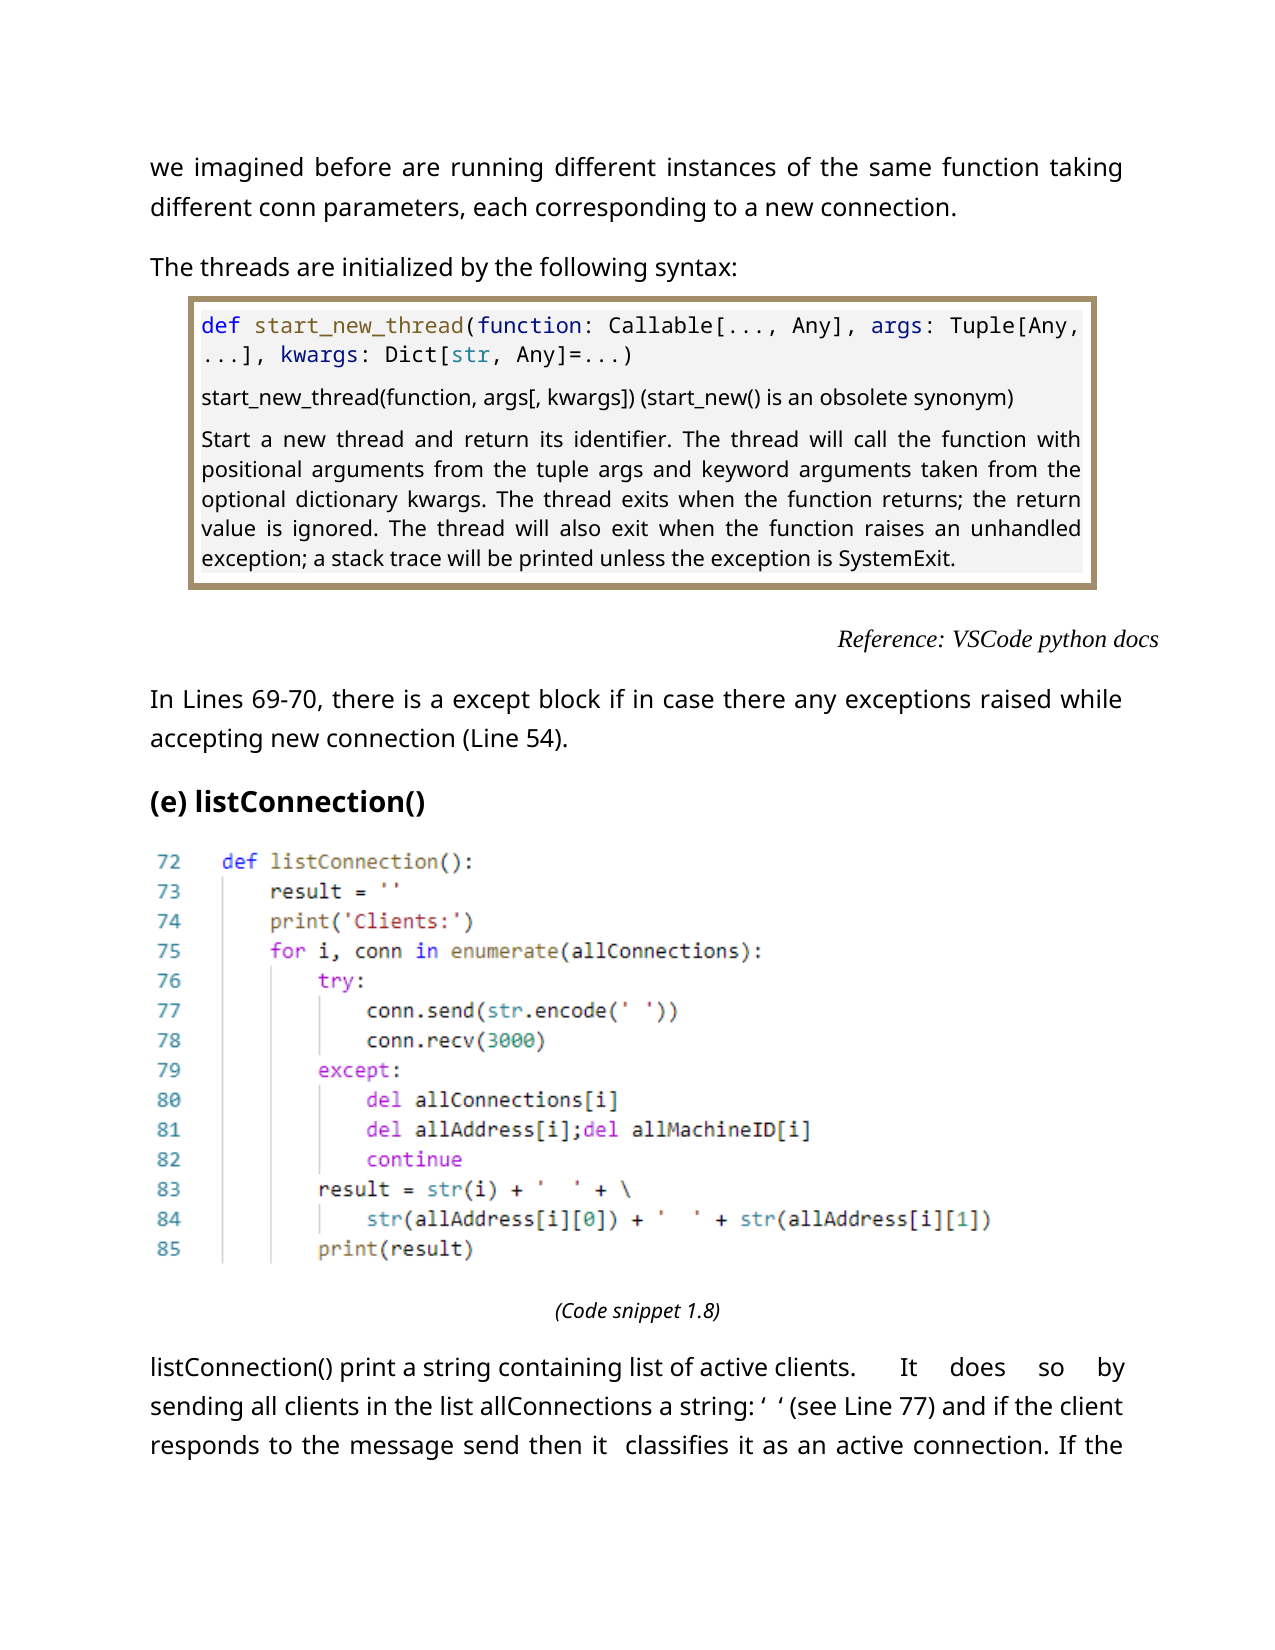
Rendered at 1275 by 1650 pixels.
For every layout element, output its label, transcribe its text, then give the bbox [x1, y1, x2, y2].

text we imagined before are running different instances of the same function taking different conn parameters, each corresponding to a new connection. [150, 150, 1125, 223]
text (Code snippet 1.8) [150, 1296, 1125, 1324]
text The threads are initialized by the following syntax: [150, 249, 1125, 283]
text In Lines 69-70, there is a except block if in case there any exceptions raised while accepting new connection (Line 54). [150, 682, 1125, 755]
text (e) listConnection() [150, 781, 1125, 821]
picture [150, 847, 995, 1267]
text Reference: VSCode python docs [225, 317, 1172, 653]
text def start_new_thread(function: Callable[..., Any], args: Tuple[Any, ...], kwargs: Dict[str, Any]=...) [201, 310, 1083, 369]
text Start a new thread and return its identifier. The thread will call the function with positional arguments from the tuple args and keyword arguments taken from the optional dictionary kwargs. The thread exits when the function returns; the return value is ignored. The thread will also exit when the function raises an unhandled exception; a stack trace will be printed unless the exception is SystemExit. [201, 424, 1083, 573]
text start_new_thread(function, args[, kwargs]) (start_new() is an obsolete synonym) [201, 382, 1083, 412]
text listConnection() print a string containing list of active clients. It does so by sending all clients in the list allConnections a string: ‘ ‘ (see Line 77) and if the client responds to the message send then it classifies it as an active connection. If the [150, 1349, 1125, 1462]
